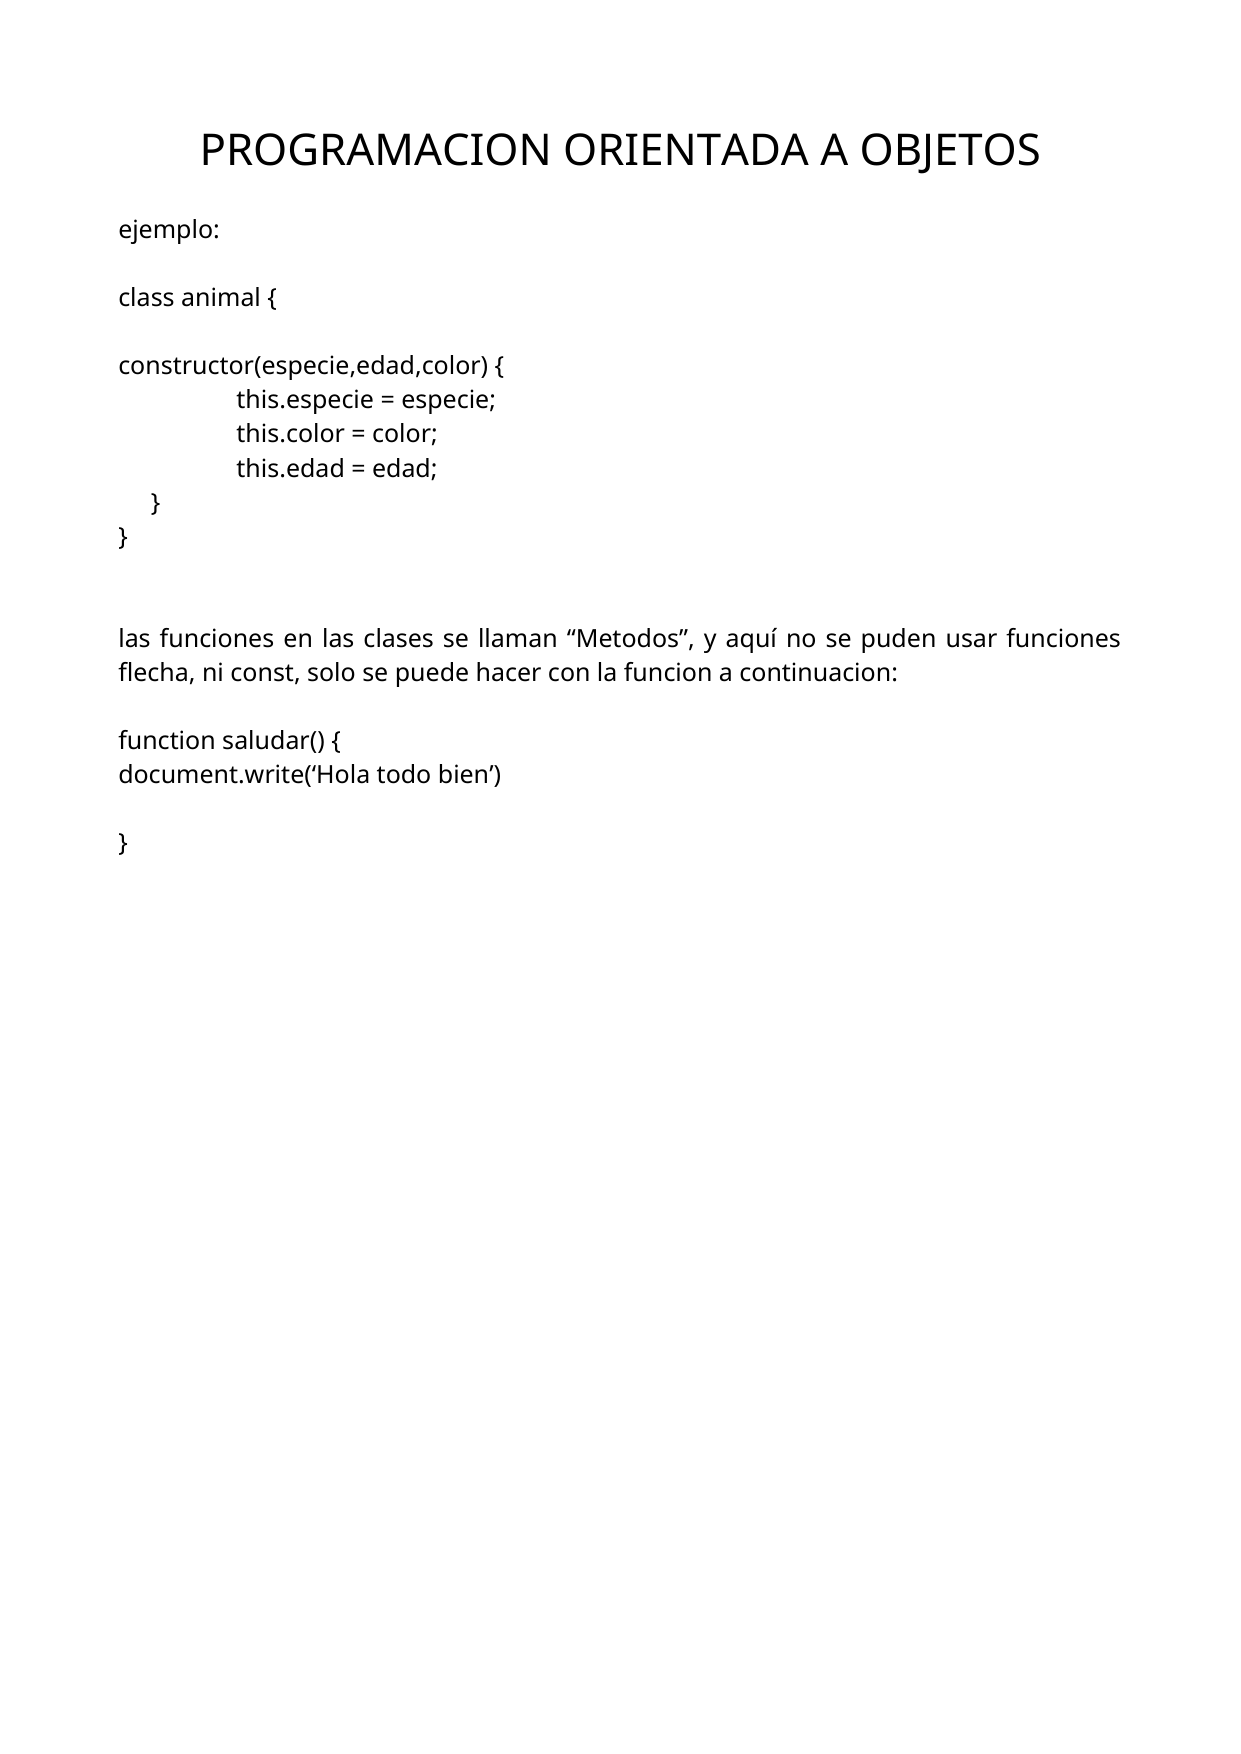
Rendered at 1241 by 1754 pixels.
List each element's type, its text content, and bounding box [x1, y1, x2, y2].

text } [118, 825, 1122, 859]
text this.color = color; [118, 416, 1122, 450]
text } [118, 518, 1122, 552]
text class animal { [118, 280, 1122, 314]
text las funciones en las clases se llaman “Metodos”, y aquí no se puden usar funciones flecha, ni const, solo se puede hacer con la funcion a continuacion: [118, 621, 1122, 689]
text this.especie = especie; [118, 382, 1122, 416]
text } [118, 484, 1122, 518]
text this.edad = edad; [118, 450, 1122, 484]
text PROGRAMACION ORIENTADA A OBJETOS [118, 118, 1122, 178]
text document.write(‘Hola todo bien’) [118, 757, 1122, 791]
text constructor(especie,edad,color) { [118, 348, 1122, 382]
text function saludar() { [118, 723, 1122, 757]
text ejemplo: [118, 212, 1122, 246]
